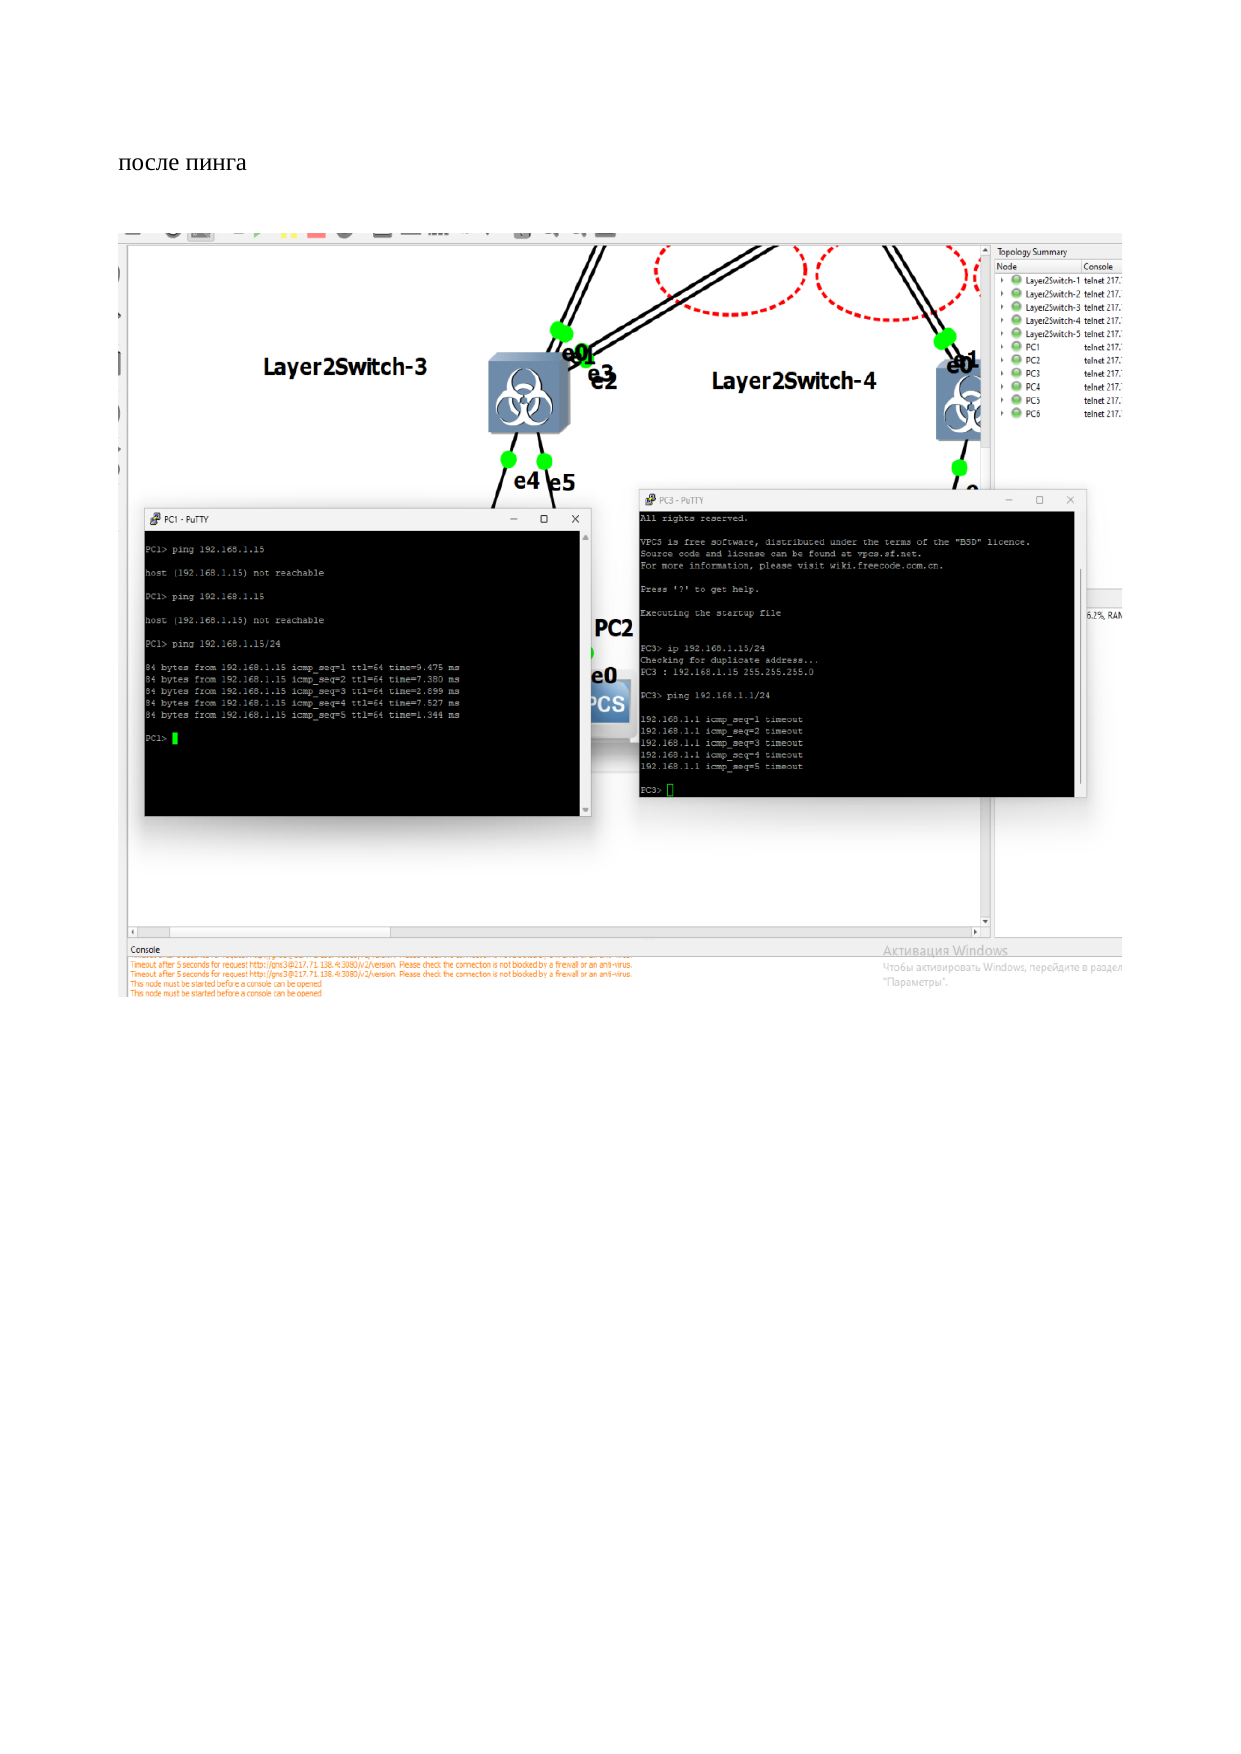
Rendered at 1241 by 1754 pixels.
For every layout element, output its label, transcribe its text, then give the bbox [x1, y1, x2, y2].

picture [118, 233, 1123, 997]
text после пинга [118, 147, 1122, 176]
